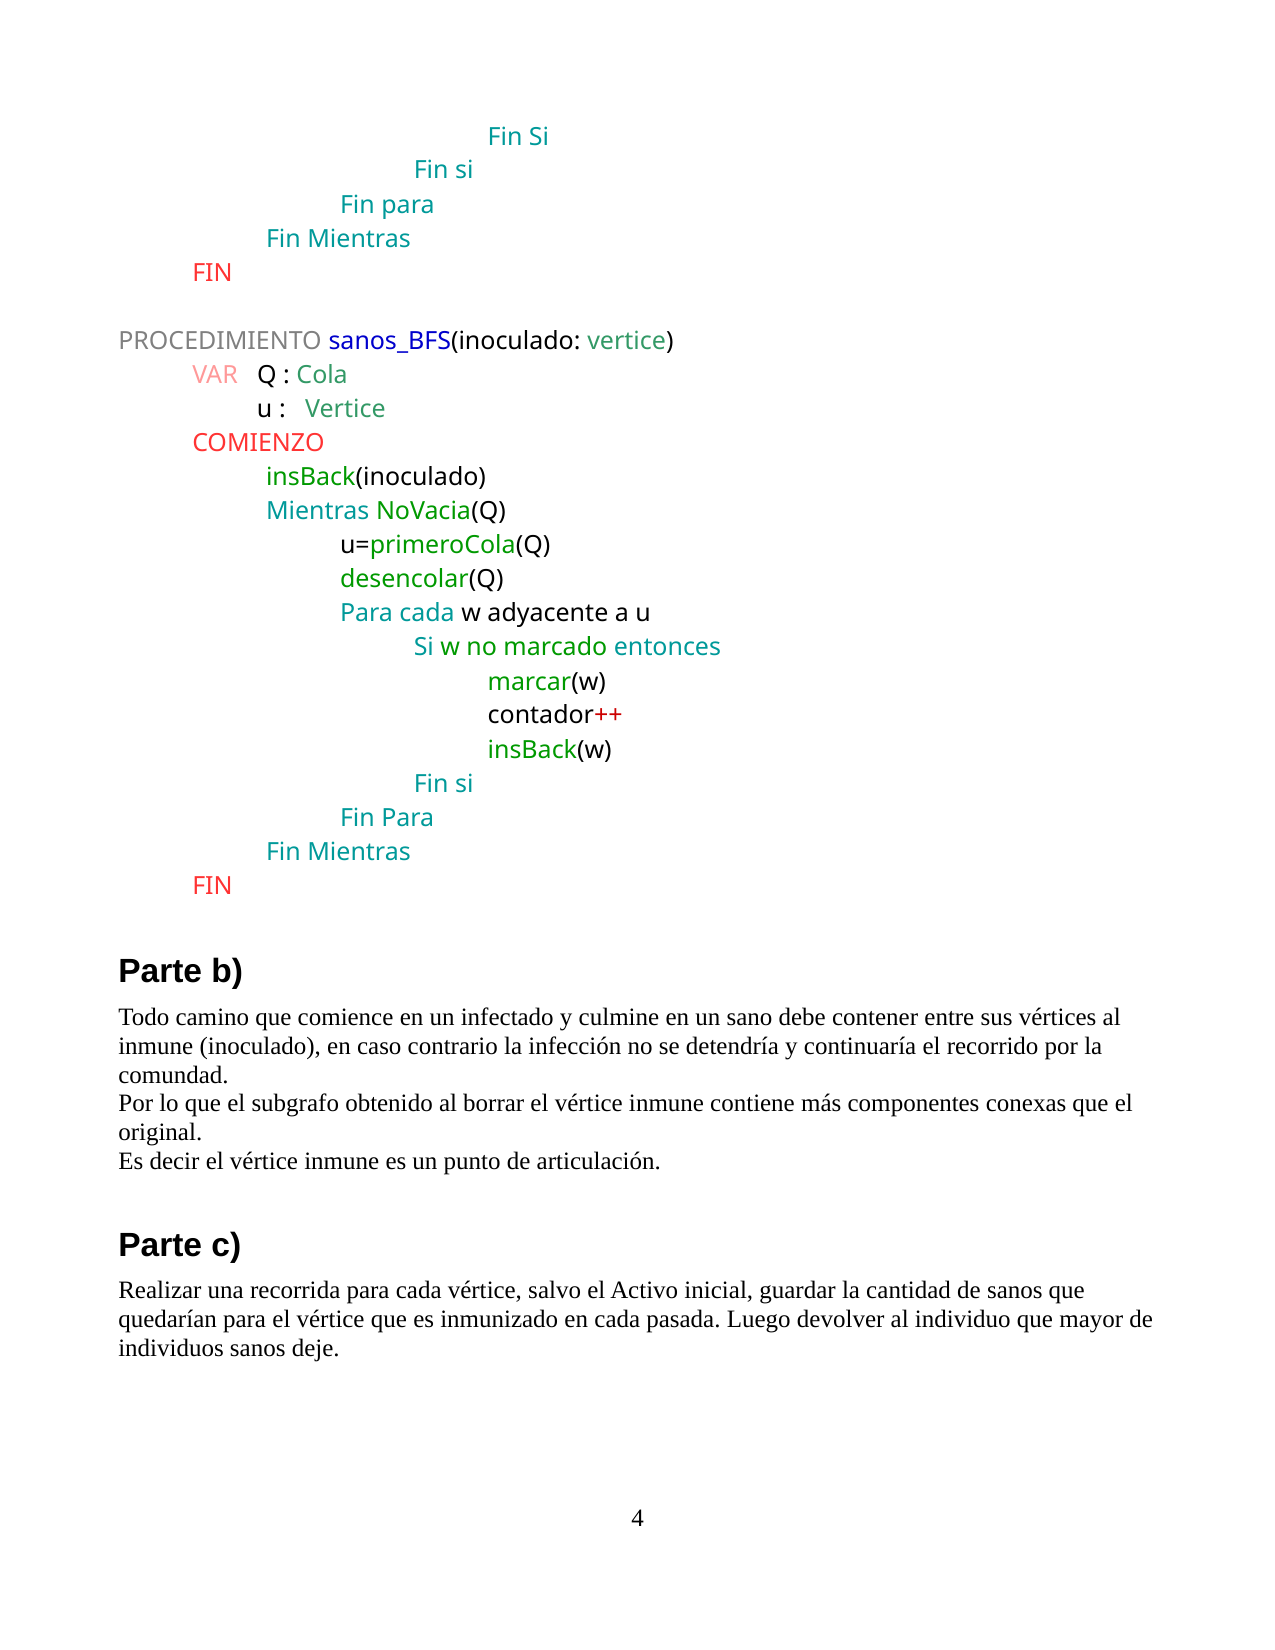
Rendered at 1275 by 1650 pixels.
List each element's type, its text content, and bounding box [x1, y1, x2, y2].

text insBack(inoculado) [118, 459, 1157, 493]
text Fin Mientras [118, 833, 1157, 867]
text FIN [118, 254, 1157, 288]
text u : Vertice [118, 391, 1157, 425]
text marcar(w) [118, 663, 1157, 697]
text COMIENZO [118, 425, 1157, 459]
text Fin si [118, 152, 1157, 186]
text FIN [118, 867, 1157, 902]
text Si w no marcado entonces [118, 629, 1157, 663]
text Realizar una recorrida para cada vértice, salvo el Activo inicial, guardar la cantidad de sanos que quedarían para el vértice que es inmunizado en cada pasada. Luego devolver al individuo que mayor de individuos sanos deje. [118, 1276, 1157, 1362]
text VAR Q : Cola [118, 357, 1157, 391]
text Fin si [118, 765, 1157, 799]
text desencolar(Q) [118, 561, 1157, 595]
text Todo camino que comience en un infectado y culmine en un sano debe contener entre sus vértices al inmune (inoculado), en caso contrario la infección no se detendría y continuaría el recorrido por la comundad. [118, 1002, 1157, 1088]
text Mientras NoVacia(Q) [118, 493, 1157, 527]
text Por lo que el subgrafo obtenido al borrar el vértice inmune contiene más componentes conexas que el original. [118, 1088, 1157, 1146]
text Fin Si [118, 118, 1157, 152]
text Fin Para [118, 799, 1157, 833]
subtitle Parte c) [118, 1224, 1157, 1263]
text u=primeroCola(Q) [118, 527, 1157, 561]
text Fin para [118, 186, 1157, 220]
text Es decir el vértice inmune es un punto de articulación. [118, 1146, 1157, 1175]
text Fin Mientras [118, 220, 1157, 254]
text PROCEDIMIENTO sanos_BFS(inoculado: vertice) [118, 322, 1157, 357]
text contador++ [118, 697, 1157, 731]
text Para cada w adyacente a u [118, 595, 1157, 629]
subtitle Parte b) [118, 951, 1157, 990]
text insBack(w) [118, 731, 1157, 765]
